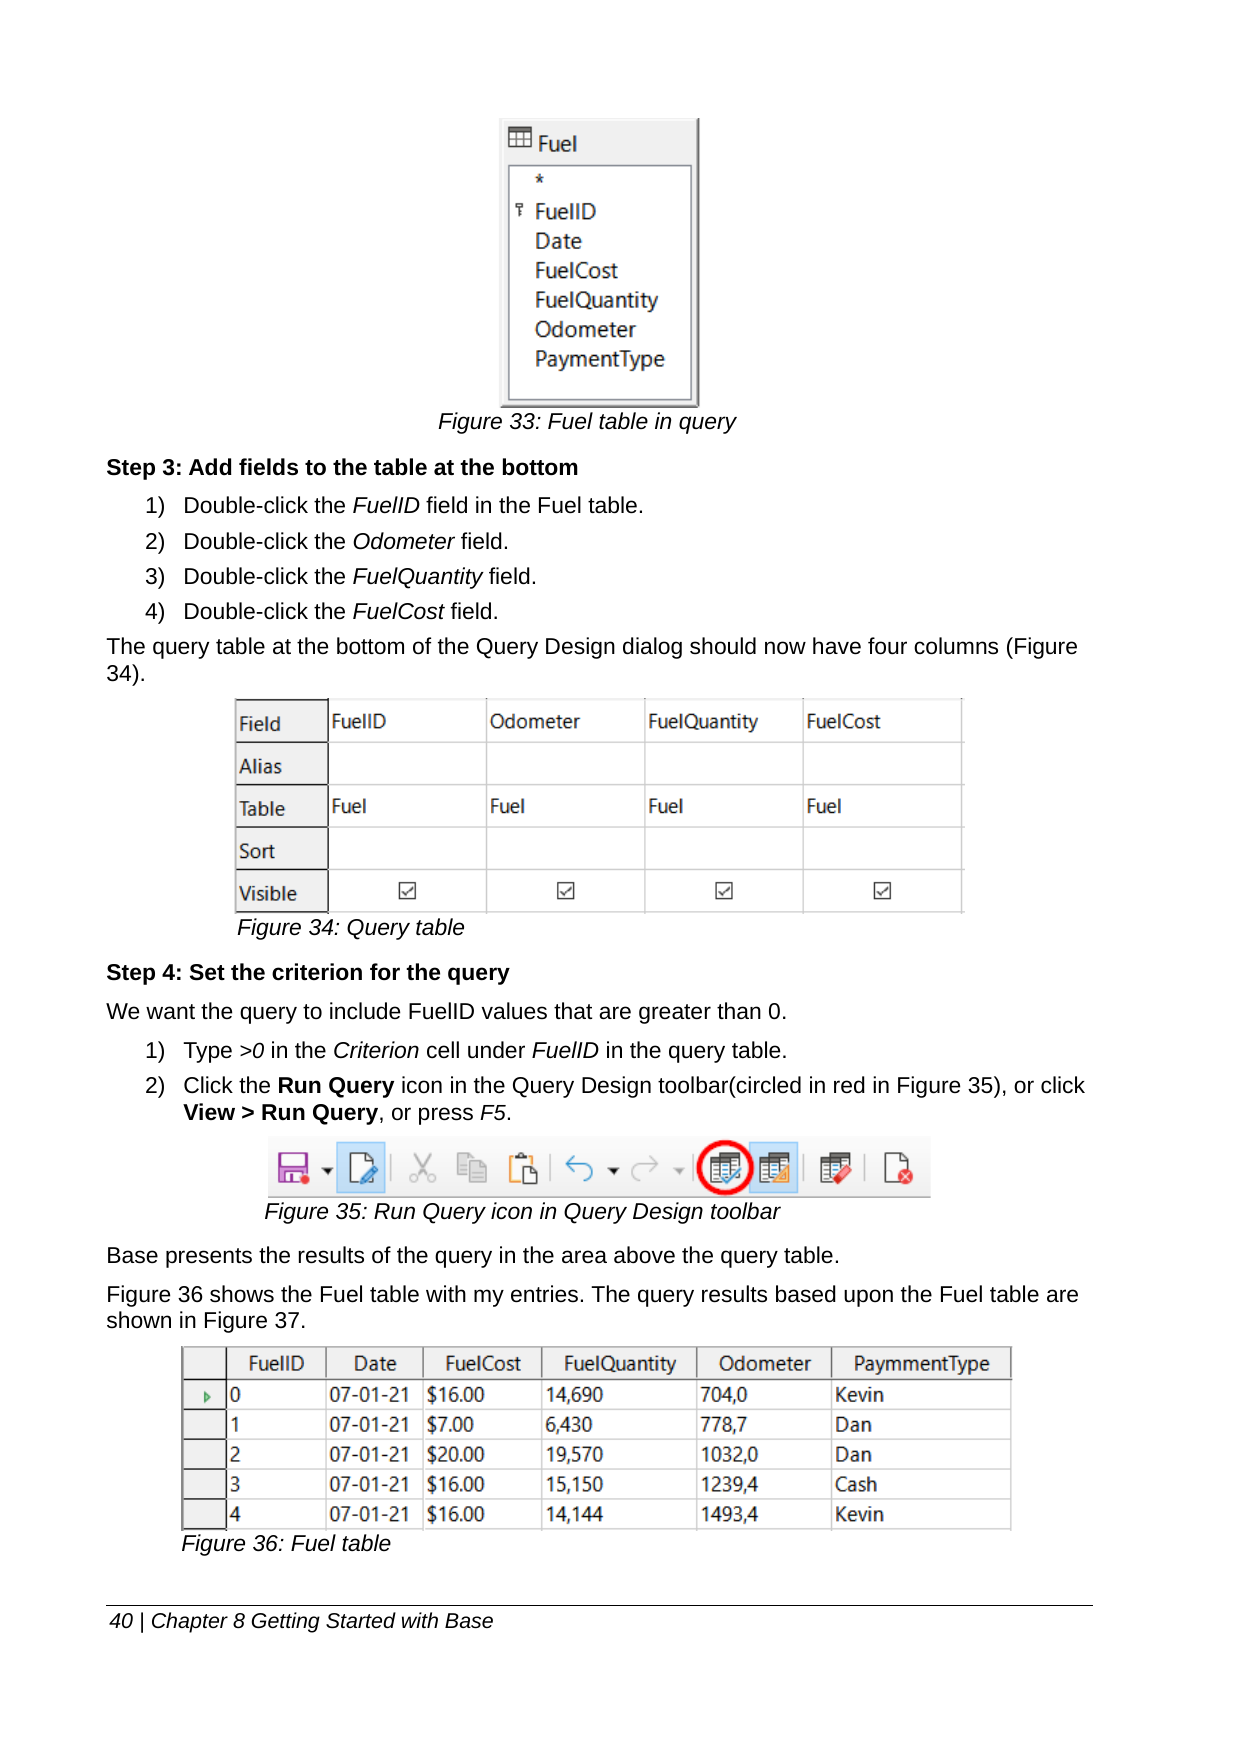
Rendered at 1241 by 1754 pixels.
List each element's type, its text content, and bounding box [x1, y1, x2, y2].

text We want the query to include FuelID values that are greater than 0. [106, 998, 1093, 1024]
text Base presents the results of the query in the area above the query table. [106, 1242, 1093, 1268]
text Figure 35: Run Query icon in Query Design toolbar [264, 1137, 935, 1224]
list Double-click the FuelID field in the Fuel table. [165, 492, 1093, 519]
text Figure 33: Fuel table in query [438, 118, 761, 434]
text Step 4: Set the criterion for the query [106, 959, 1093, 986]
picture [268, 1136, 931, 1198]
list Double-click the FuelCost field. [165, 598, 1093, 624]
text Figure 36: Fuel table [181, 1346, 1018, 1557]
list Double-click the Odometer field. [165, 528, 1093, 554]
list Click the Run Query icon in the Query Design toolbar(circled in red in Figure 35), or click View > Run Query, or press F5. [165, 1072, 1093, 1125]
picture [498, 118, 701, 408]
picture [234, 698, 965, 914]
text The query table at the bottom of the Query Design dialog should now have four columns (Figure 34). [106, 633, 1093, 686]
list Double-click the FuelQuantity field. [165, 563, 1093, 589]
text Figure 36 shows the Fuel table with my entries. The query results based upon the Fuel table are shown in Figure 37. [106, 1281, 1093, 1333]
picture [181, 1346, 1013, 1531]
text Figure 34: Query table [237, 914, 962, 940]
list Type >0 in the Criterion cell under FuelID in the query table. [165, 1037, 1093, 1063]
text Step 3: Add fields to the table at the bottom [106, 453, 1093, 480]
